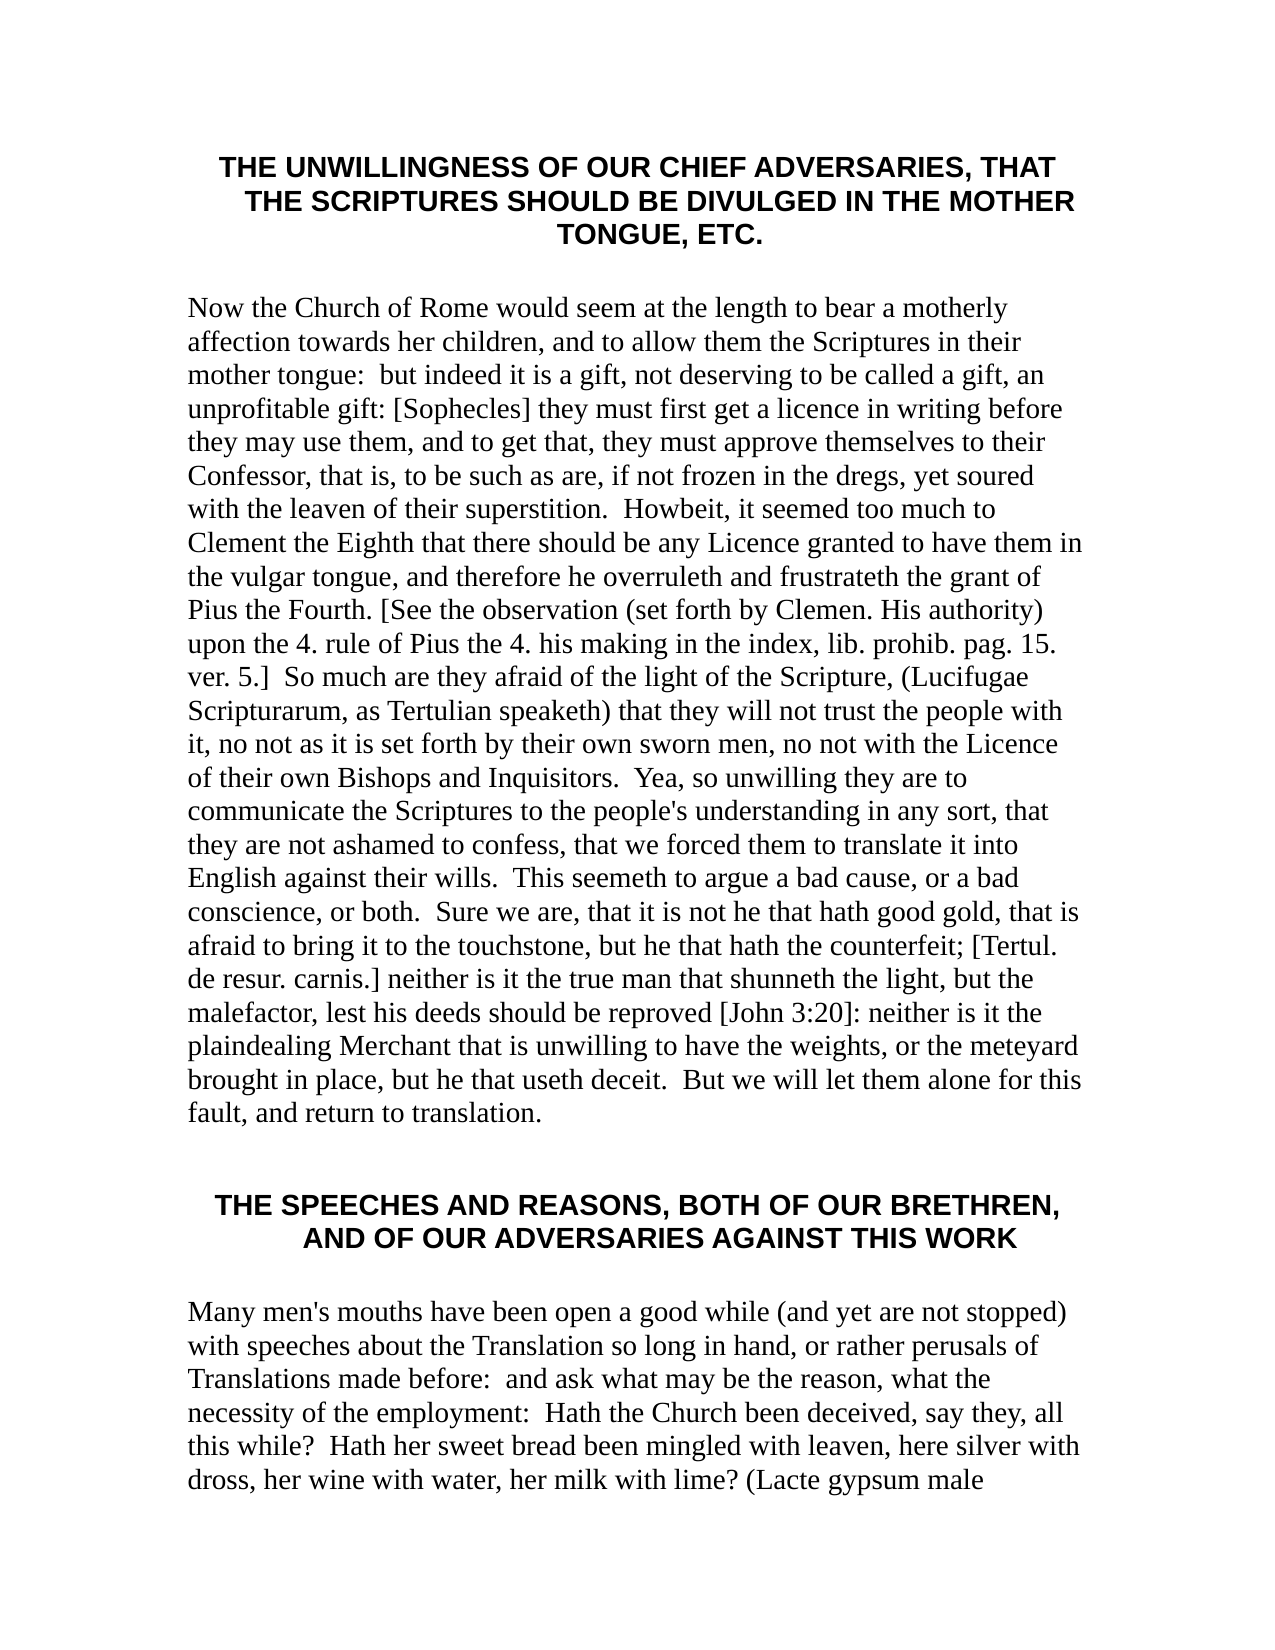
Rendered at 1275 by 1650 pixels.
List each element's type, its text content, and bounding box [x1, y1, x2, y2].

subtitle THE UNWILLINGNESS OF OUR CHIEF ADVERSARIES, THAT THE SCRIPTURES SHOULD BE DIVULGED IN THE MOTHER TONGUE, ETC. [187, 150, 1087, 251]
subtitle THE SPEECHES AND REASONS, BOTH OF OUR BRETHREN, AND OF OUR ADVERSARIES AGAINST THIS WORK [187, 1187, 1087, 1254]
text Many men's mouths have been open a good while (and yet are not stopped) with speeches about the Translation so long in hand, or rather perusals of Translations made before: and ask what may be the reason, what the necessity of the employment: Hath the Church been deceived, say they, all this while? Hath her sweet bread been mingled with leaven, here silver with dross, her wine with water, her milk with lime? (Lacte gypsum male [187, 1294, 1087, 1496]
text Now the Church of Rome would seem at the length to bear a motherly affection towards her children, and to allow them the Scriptures in their mother tongue: but indeed it is a gift, not deserving to be called a gift, an unprofitable gift: [Sophecles] they must first get a licence in writing before they may use them, and to get that, they must approve themselves to their Confessor, that is, to be such as are, if not frozen in the dregs, yet soured with the leaven of their superstition. Howbeit, it seemed too much to Clement the Eighth that there should be any Licence granted to have them in the vulgar tongue, and therefore he overruleth and frustrateth the grant of Pius the Fourth. [See the observation (set forth by Clemen. His authority) upon the 4. rule of Pius the 4. his making in the index, lib. prohib. pag. 15. ver. 5.] So much are they afraid of the light of the Scripture, (Lucifugae Scripturarum, as Tertulian speaketh) that they will not trust the people with it, no not as it is set forth by their own sworn men, no not with the Licence of their own Bishops and Inquisitors. Yea, so unwilling they are to communicate the Scriptures to the people's understanding in any sort, that they are not ashamed to confess, that we forced them to translate it into English against their wills. This seemeth to argue a bad cause, or a bad conscience, or both. Sure we are, that it is not he that hath good gold, that is afraid to bring it to the touchstone, but he that hath the counterfeit; [Tertul. de resur. carnis.] neither is it the true man that shunneth the light, but the malefactor, lest his deeds should be reproved [John 3:20]: neither is it the plaindealing Merchant that is unwilling to have the weights, or the meteyard brought in place, but he that useth deceit. But we will let them alone for this fault, and return to translation. [187, 290, 1087, 1129]
